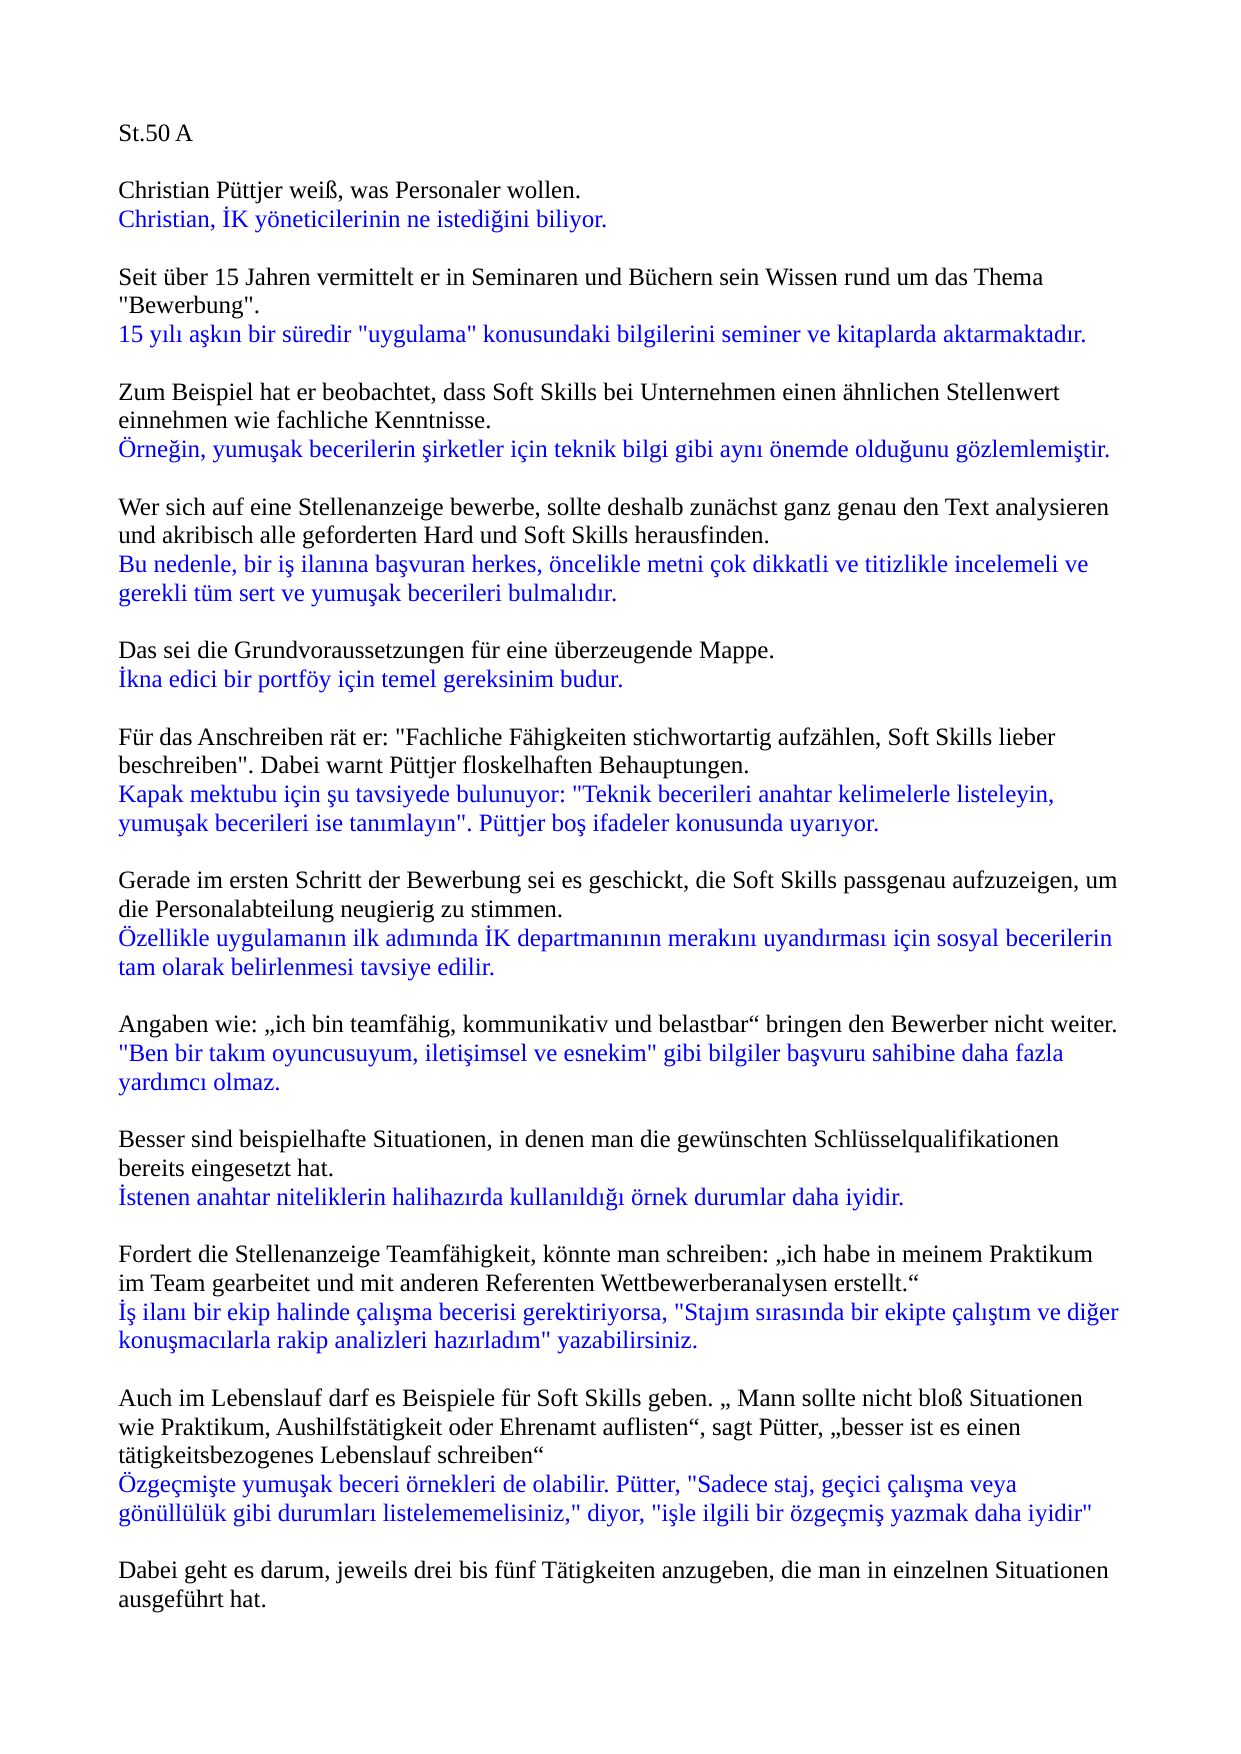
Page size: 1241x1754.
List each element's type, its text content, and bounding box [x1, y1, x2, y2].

text Auch im Lebenslauf darf es Beispiele für Soft Skills geben. „ Mann sollte nicht bloß Situationen wie Praktikum, Aushilfstätigkeit oder Ehrenamt auflisten“, sagt Pütter, „besser ist es einen tätigkeitsbezogenes Lebenslauf schreiben“ [118, 1383, 1122, 1469]
text 15 yılı aşkın bir süredir "uygulama" konusundaki bilgilerini seminer ve kitaplarda aktarmaktadır. [118, 319, 1122, 348]
text Zum Beispiel hat er beobachtet, dass Soft Skills bei Unternehmen einen ähnlichen Stellenwert einnehmen wie fachliche Kenntnisse. [118, 377, 1122, 434]
text Besser sind beispielhafte Situationen, in denen man die gewünschten Schlüsselqualifikationen bereits eingesetzt hat. [118, 1124, 1122, 1182]
text Das sei die Grundvoraussetzungen für eine überzeugende Mappe. [118, 636, 1122, 664]
text Für das Anschreiben rät er: "Fachliche Fähigkeiten stichwortartig aufzählen, Soft Skills lieber beschreiben". Dabei warnt Püttjer floskelhaften Behauptungen. [118, 722, 1122, 779]
text Dabei geht es darum, jeweils drei bis fünf Tätigkeiten anzugeben, die man in einzelnen Situationen ausgeführt hat. [118, 1556, 1122, 1613]
text Özgeçmişte yumuşak beceri örnekleri de olabilir. Pütter, "Sadece staj, geçici çalışma veya gönüllülük gibi durumları listelememelisiniz," diyor, "işle ilgili bir özgeçmiş yazmak daha iyidir" [118, 1469, 1122, 1527]
text Christian, İK yöneticilerinin ne istediğini biliyor. [118, 204, 1122, 233]
text Seit über 15 Jahren vermittelt er in Seminaren und Büchern sein Wissen rund um das Thema "Bewerbung". [118, 262, 1122, 319]
text St.50 A [118, 118, 1122, 147]
text Gerade im ersten Schritt der Bewerbung sei es geschickt, die Soft Skills passgenau aufzuzeigen, um die Personalabteilung neugierig zu stimmen. [118, 866, 1122, 923]
text Angaben wie: „ich bin teamfähig, kommunikativ und belastbar“ bringen den Bewerber nicht weiter. [118, 1009, 1122, 1038]
text İş ilanı bir ekip halinde çalışma becerisi gerektiriyorsa, "Stajım sırasında bir ekipte çalıştım ve diğer konuşmacılarla rakip analizleri hazırladım" yazabilirsiniz. [118, 1297, 1122, 1354]
text Kapak mektubu için şu tavsiyede bulunuyor: "Teknik becerileri anahtar kelimelerle listeleyin, yumuşak becerileri ise tanımlayın". Püttjer boş ifadeler konusunda uyarıyor. [118, 779, 1122, 837]
text Özellikle uygulamanın ilk adımında İK departmanının merakını uyandırması için sosyal becerilerin tam olarak belirlenmesi tavsiye edilir. [118, 923, 1122, 981]
text Wer sich auf eine Stellenanzeige bewerbe, sollte deshalb zunächst ganz genau den Text analysieren und akribisch alle geforderten Hard und Soft Skills herausfinden. [118, 492, 1122, 549]
text Fordert die Stellenanzeige Teamfähigkeit, könnte man schreiben: „ich habe in meinem Praktikum im Team gearbeitet und mit anderen Referenten Wettbewerberanalysen erstellt.“ [118, 1239, 1122, 1297]
text "Ben bir takım oyuncusuyum, iletişimsel ve esnekim" gibi bilgiler başvuru sahibine daha fazla yardımcı olmaz. [118, 1038, 1122, 1096]
text Örneğin, yumuşak becerilerin şirketler için teknik bilgi gibi aynı önemde olduğunu gözlemlemiştir. [118, 434, 1122, 463]
text Christian Püttjer weiß, was Personaler wollen. [118, 176, 1122, 204]
text İkna edici bir portföy için temel gereksinim budur. [118, 664, 1122, 693]
text İstenen anahtar niteliklerin halihazırda kullanıldığı örnek durumlar daha iyidir. [118, 1182, 1122, 1211]
text Bu nedenle, bir iş ilanına başvuran herkes, öncelikle metni çok dikkatli ve titizlikle incelemeli ve gerekli tüm sert ve yumuşak becerileri bulmalıdır. [118, 549, 1122, 607]
